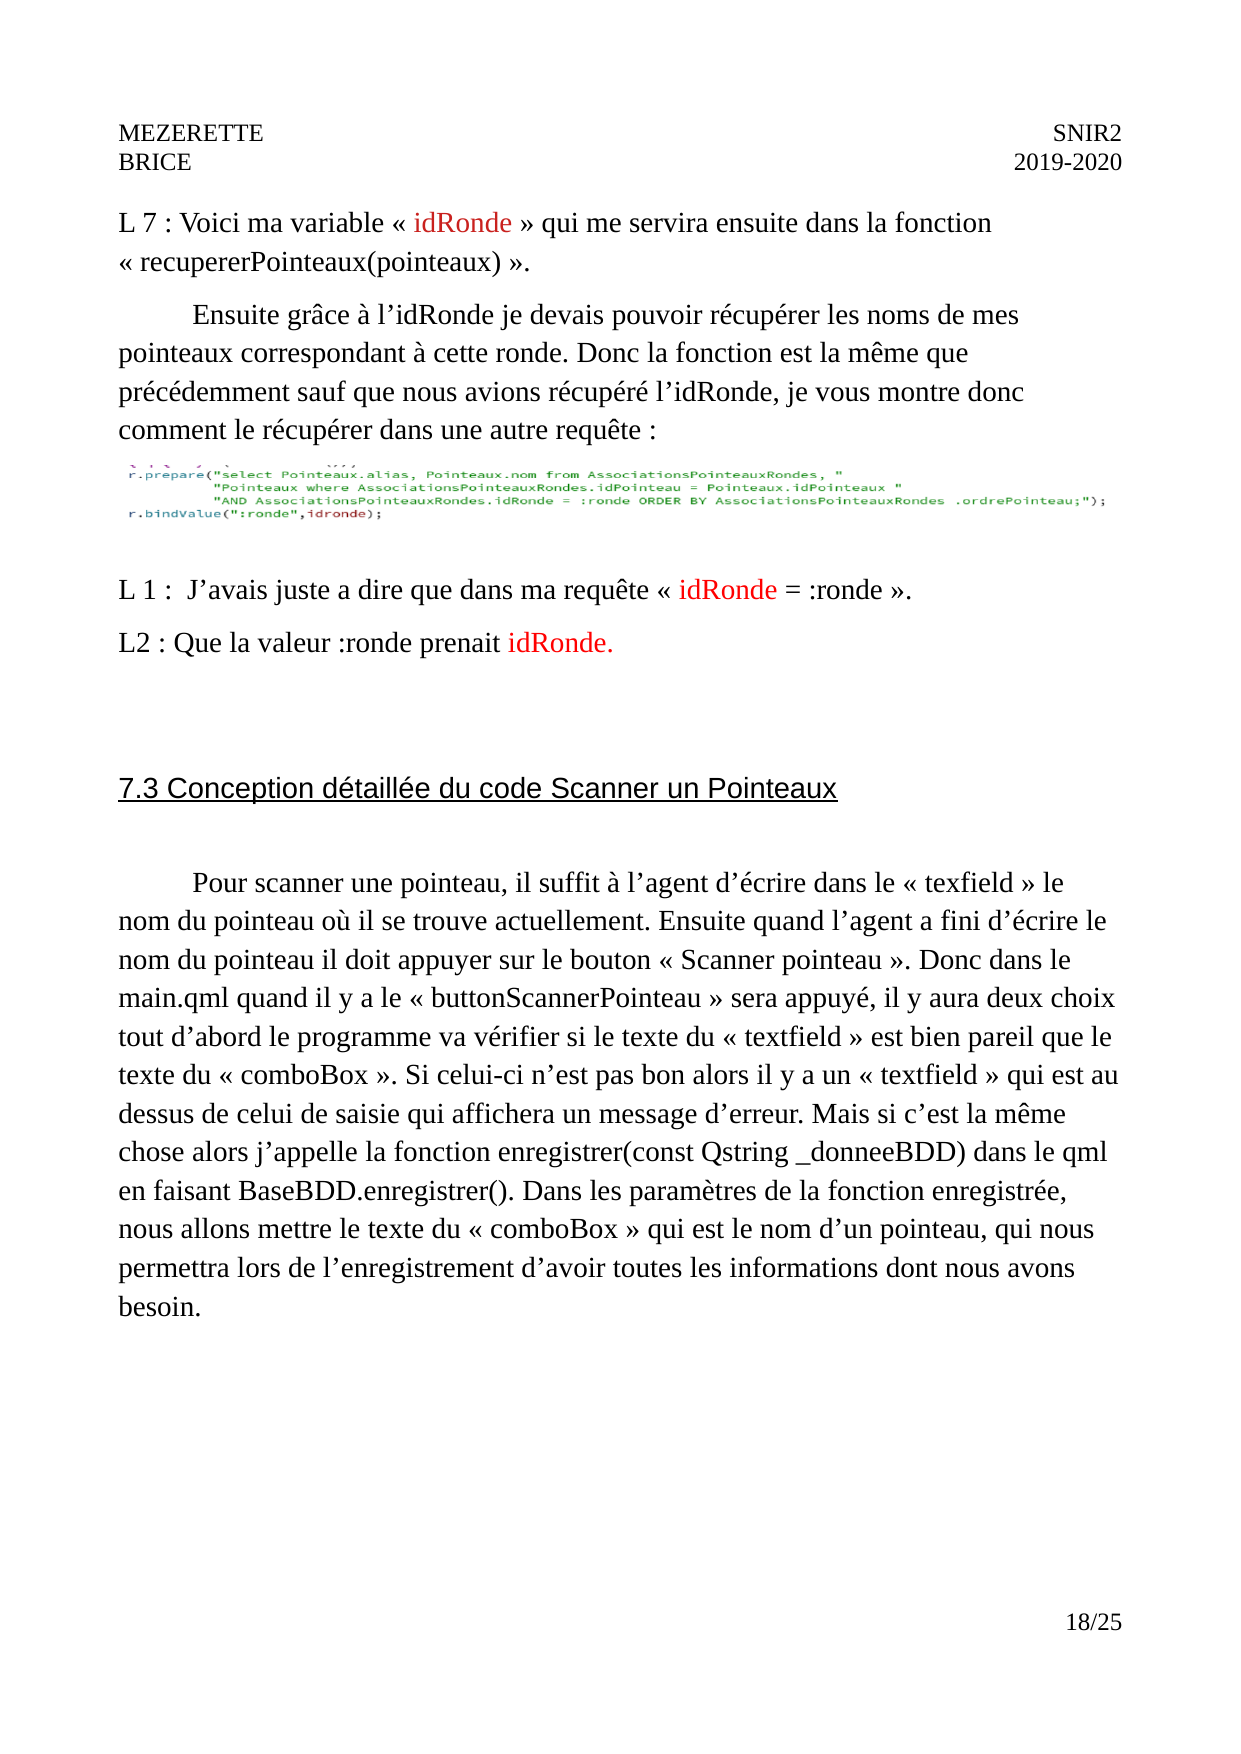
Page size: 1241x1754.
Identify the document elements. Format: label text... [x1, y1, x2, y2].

text L 7 : Voici ma variable « idRonde » qui me servira ensuite dans la fonction « recupererPointeaux(pointeaux) ». [118, 205, 1122, 277]
text Ensuite grâce à l’idRonde je devais pouvoir récupérer les noms de mes pointeaux correspondant à cette ronde. Donc la fonction est la même que précédemment sauf que nous avions récupéré l’idRonde, je vous montre donc comment le récupérer dans une autre requête : [118, 297, 1122, 446]
subtitle 7.3 Conception détaillée du code Scanner un Pointeaux [118, 771, 1122, 805]
text L2 : Que la valeur :ronde prenait idRonde. [118, 625, 1122, 659]
picture [118, 465, 1123, 521]
text L 1 : J’avais juste a dire que dans ma requête « idRonde = :ronde ». [118, 572, 1122, 606]
text Pour scanner une pointeau, il suffit à l’agent d’écrire dans le « texfield » le nom du pointeau où il se trouve actuellement. Ensuite quand l’agent a fini d’écrire le nom du pointeau il doit appuyer sur le bouton « Scanner pointeau ». Donc dans le main.qml quand il y a le « buttonScannerPointeau » sera appuyé, il y aura deux choix tout d’abord le programme va vérifier si le texte du « textfield » est bien pareil que le texte du « comboBox ». Si celui-ci n’est pas bon alors il y a un « textfield » qui est au dessus de celui de saisie qui affichera un message d’erreur. Mais si c’est la même chose alors j’appelle la fonction enregistrer(const Qstring _donneeBDD) dans le qml en faisant BaseBDD.enregistrer(). Dans les paramètres de la fonction enregistrée, nous allons mettre le texte du « comboBox » qui est le nom d’un pointeau, qui nous permettra lors de l’enregistrement d’avoir toutes les informations dont nous avons besoin. [118, 865, 1122, 1322]
